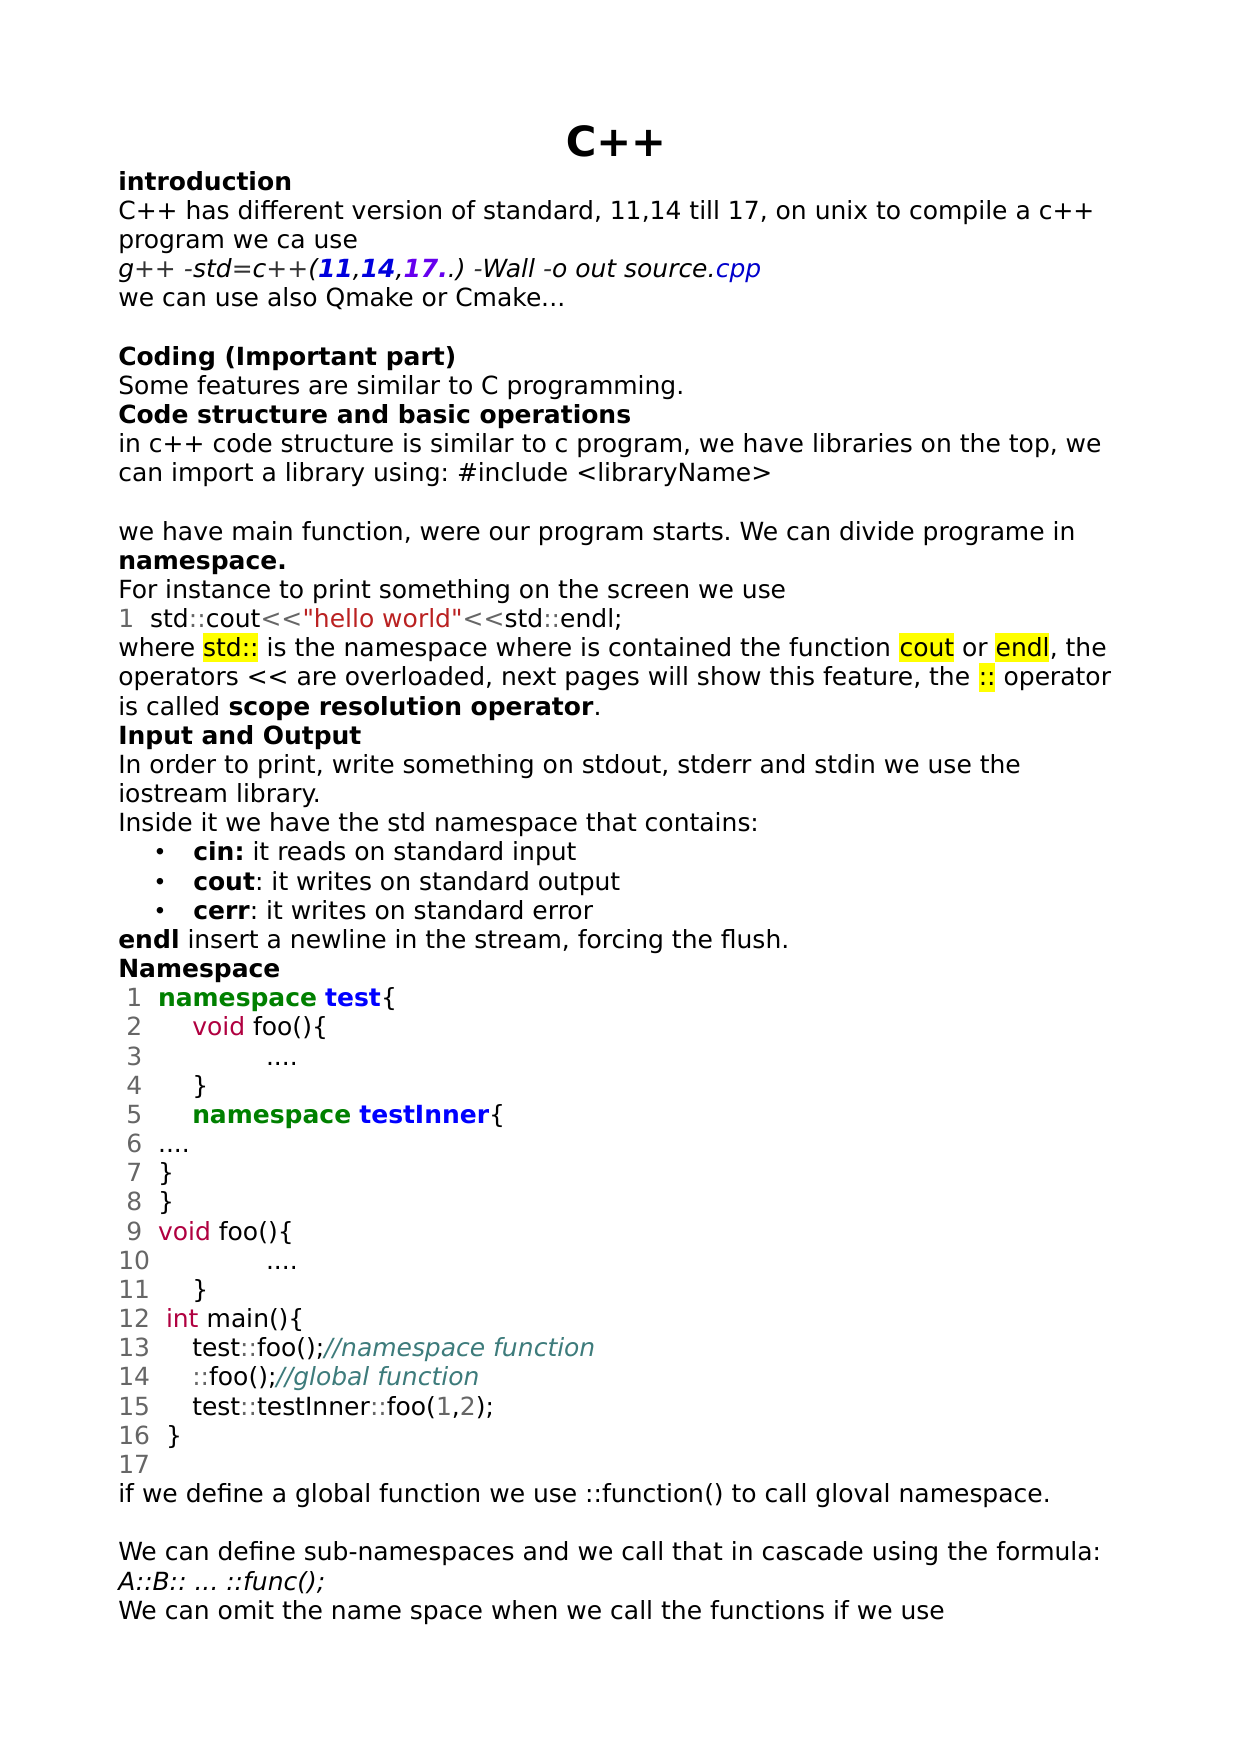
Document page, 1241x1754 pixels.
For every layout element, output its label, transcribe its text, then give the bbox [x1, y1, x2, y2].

text 10 .... [118, 1246, 1122, 1275]
text introduction [118, 167, 1122, 196]
text Input and Output [118, 721, 1122, 750]
text in c++ code structure is similar to c program, we have libraries on the top, we can import a library using: #include <libraryName> [118, 429, 1122, 487]
text For instance to print something on the screen we use [118, 575, 1122, 604]
text Inside it we have the std namespace that contains: [118, 808, 1122, 837]
text 1 std::cout<<"hello world"<<std::endl; [118, 604, 1122, 633]
text 15 test::testInner::foo(1,2); [118, 1392, 1122, 1421]
text C++ has different version of standard, 11,14 till 17, on unix to compile a c++ program we ca use [118, 196, 1122, 254]
text 5 namespace testInner{ [118, 1100, 1122, 1129]
text We can omit the name space when we call the functions if we use [118, 1596, 1122, 1625]
text 11 } [118, 1275, 1122, 1304]
text 12 int main(){ [118, 1304, 1122, 1333]
text In order to print, write something on stdout, stderr and stdin we use the iostream library. [118, 750, 1122, 808]
text 8 } [118, 1187, 1122, 1217]
text We can define sub-namespaces and we call that in cascade using the formula: A::B:: ... ::func(); [118, 1537, 1122, 1596]
text 14 ::foo();//global function [118, 1362, 1122, 1392]
text 6 .... [118, 1129, 1122, 1158]
text 9 void foo(){ [118, 1217, 1122, 1246]
text 1 namespace test{ [118, 983, 1122, 1012]
text 17 [118, 1450, 1122, 1479]
text 13 test::foo();//namespace function [118, 1333, 1122, 1362]
text if we define a global function we use ::function() to call gloval namespace. [118, 1479, 1122, 1508]
text endl insert a newline in the stream, forcing the flush. [118, 925, 1122, 954]
list cerr: it writes on standard error [156, 896, 1122, 925]
text 2 void foo(){ [118, 1012, 1122, 1042]
text C++ [118, 118, 1122, 167]
text Code structure and basic operations [118, 400, 1122, 429]
text 3 .... [118, 1042, 1122, 1071]
list cin: it reads on standard input [156, 837, 1122, 867]
list cout: it writes on standard output [156, 867, 1122, 896]
text 16 } [118, 1421, 1122, 1450]
text 7 } [118, 1158, 1122, 1187]
text Namespace [118, 954, 1122, 983]
text Some features are similar to C programming. [118, 371, 1122, 400]
text g++ -std=c++(11,14,17..) -Wall -o out source.cpp [118, 254, 1122, 283]
text Coding (Important part) [118, 342, 1122, 371]
text where std:: is the namespace where is contained the function cout or endl, the operators << are overloaded, next pages will show this feature, the :: operator is called scope resolution operator. [118, 633, 1122, 721]
text we can use also Qmake or Cmake... [118, 283, 1122, 312]
text we have main function, were our program starts. We can divide programe in namespace. [118, 517, 1122, 575]
text 4 } [118, 1071, 1122, 1100]
